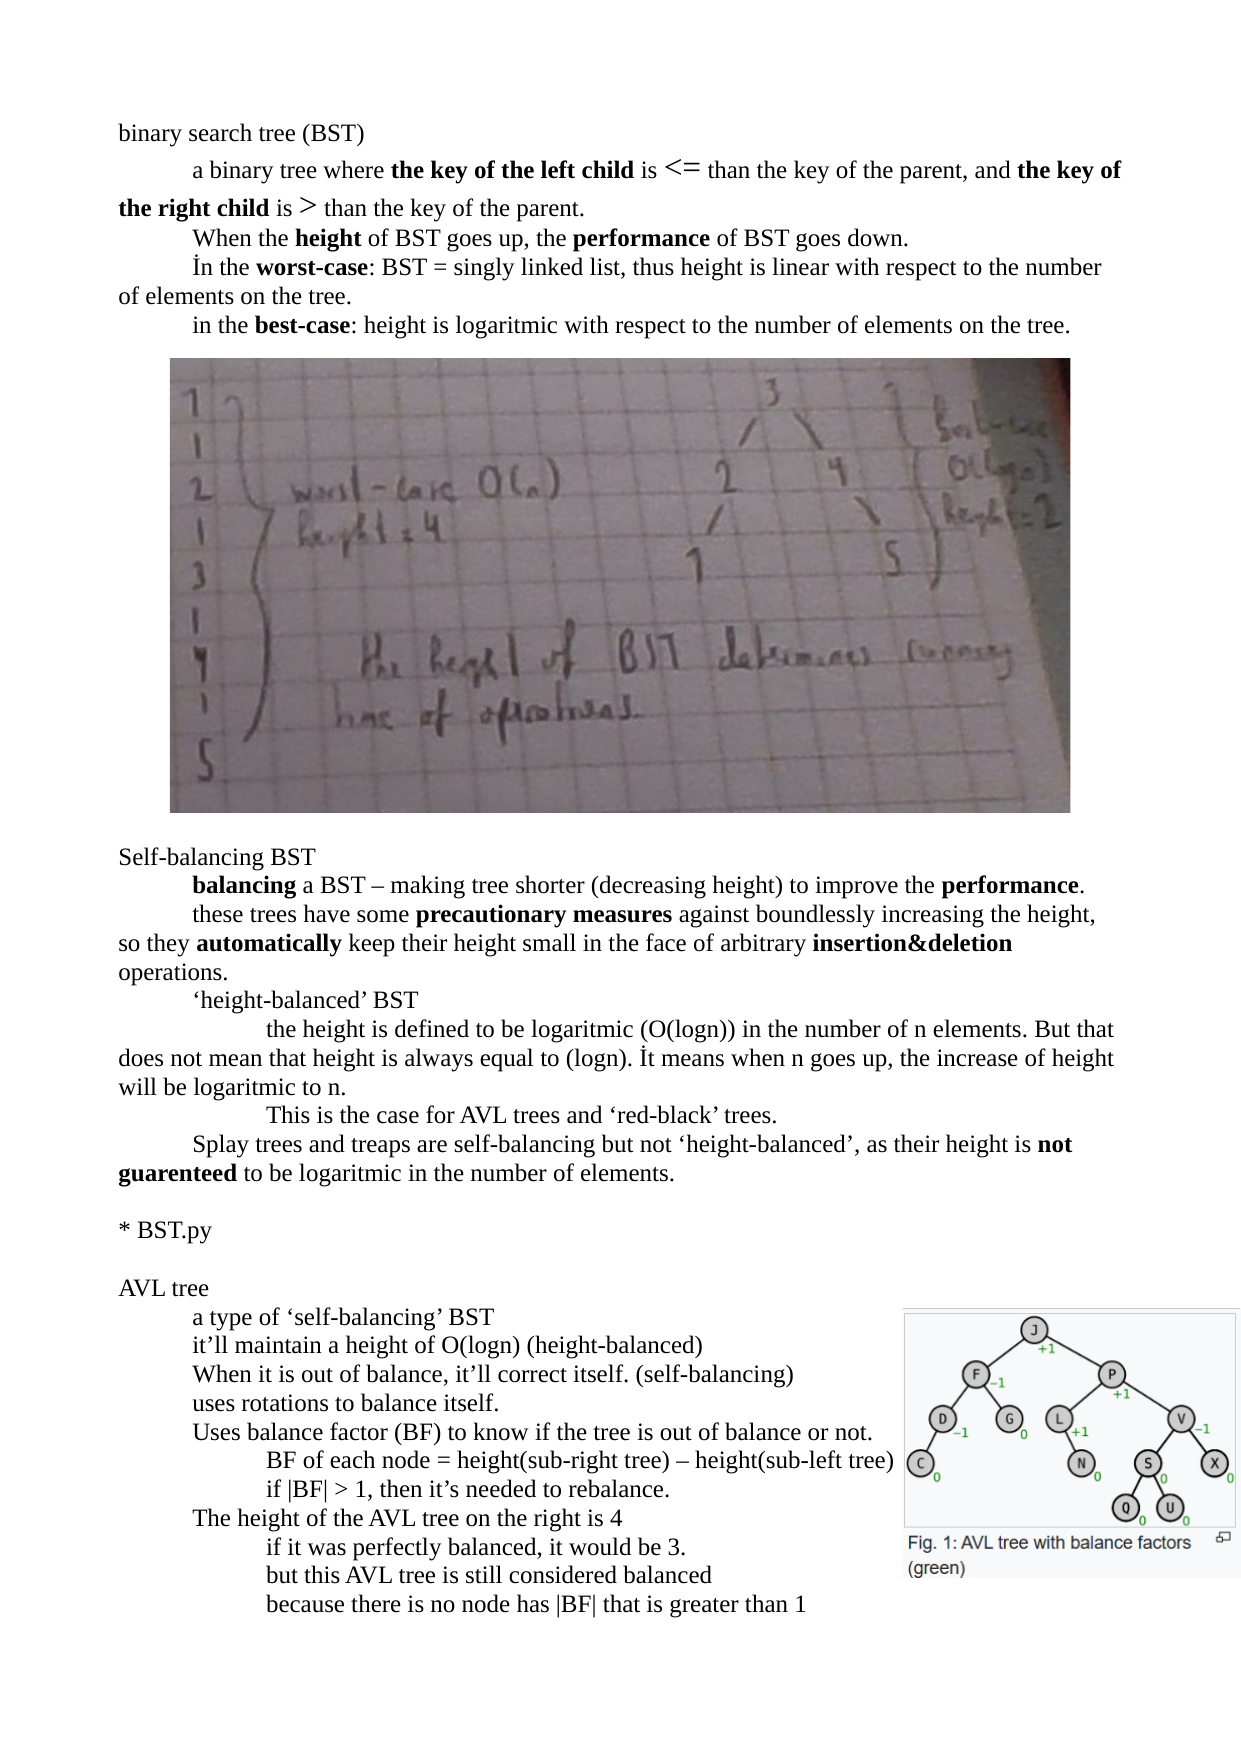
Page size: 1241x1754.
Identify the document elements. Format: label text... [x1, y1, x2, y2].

text a type of ‘self-balancing’ BST [118, 1302, 1122, 1331]
text it’ll maintain a height of O(logn) (height-balanced) [118, 1331, 902, 1359]
text because there is no node has |BF| that is greater than 1 [118, 1589, 1122, 1618]
text The height of the AVL tree on the right is 4 [118, 1503, 902, 1532]
text Uses balance factor (BF) to know if the tree is out of balance or not. [118, 1417, 902, 1446]
text Self-balancing BST [118, 842, 1122, 871]
text binary search tree (BST) [118, 118, 1122, 147]
text When the height of BST goes up, the performance of BST goes down. [118, 223, 1122, 252]
text İn the worst-case: BST = singly linked list, thus height is linear with respect to the number of elements on the tree. [118, 252, 1122, 310]
text Splay trees and treaps are self-balancing but not ‘height-balanced’, as their height is not guarenteed to be logaritmic in the number of elements. [118, 1129, 1122, 1187]
text AVL tree [118, 1273, 1122, 1302]
text BF of each node = height(sub-right tree) – height(sub-left tree) [118, 1446, 902, 1474]
text if |BF| > 1, then it’s needed to rebalance. [118, 1474, 902, 1503]
text uses rotations to balance itself. [118, 1388, 902, 1417]
picture [169, 358, 1071, 813]
text * BST.py [118, 1216, 1122, 1244]
text the height is defined to be logaritmic (O(logn)) in the number of n elements. But that does not mean that height is always equal to (logn). İt means when n goes up, the increase of height will be logaritmic to n. [118, 1014, 1122, 1101]
text if it was perfectly balanced, it would be 3. [118, 1532, 902, 1561]
text in the best-case: height is logaritmic with respect to the number of elements on the tree. [118, 310, 1122, 338]
text but this AVL tree is still considered balanced [118, 1561, 1122, 1589]
text This is the case for AVL trees and ‘red-black’ trees. [118, 1101, 1122, 1129]
text ‘height-balanced’ BST [118, 986, 1122, 1014]
text these trees have some precautionary measures against boundlessly increasing the height, so they automatically keep their height small in the face of arbitrary insertion&deletion operations. [118, 899, 1122, 986]
text balancing a BST – making tree shorter (decreasing height) to improve the performance. [118, 871, 1122, 899]
text a binary tree where the key of the left child is <= than the key of the parent, and the key of the right child is > than the key of the parent. [118, 147, 1122, 223]
picture [902, 1307, 1241, 1578]
text When it is out of balance, it’ll correct itself. (self-balancing) [118, 1359, 902, 1388]
